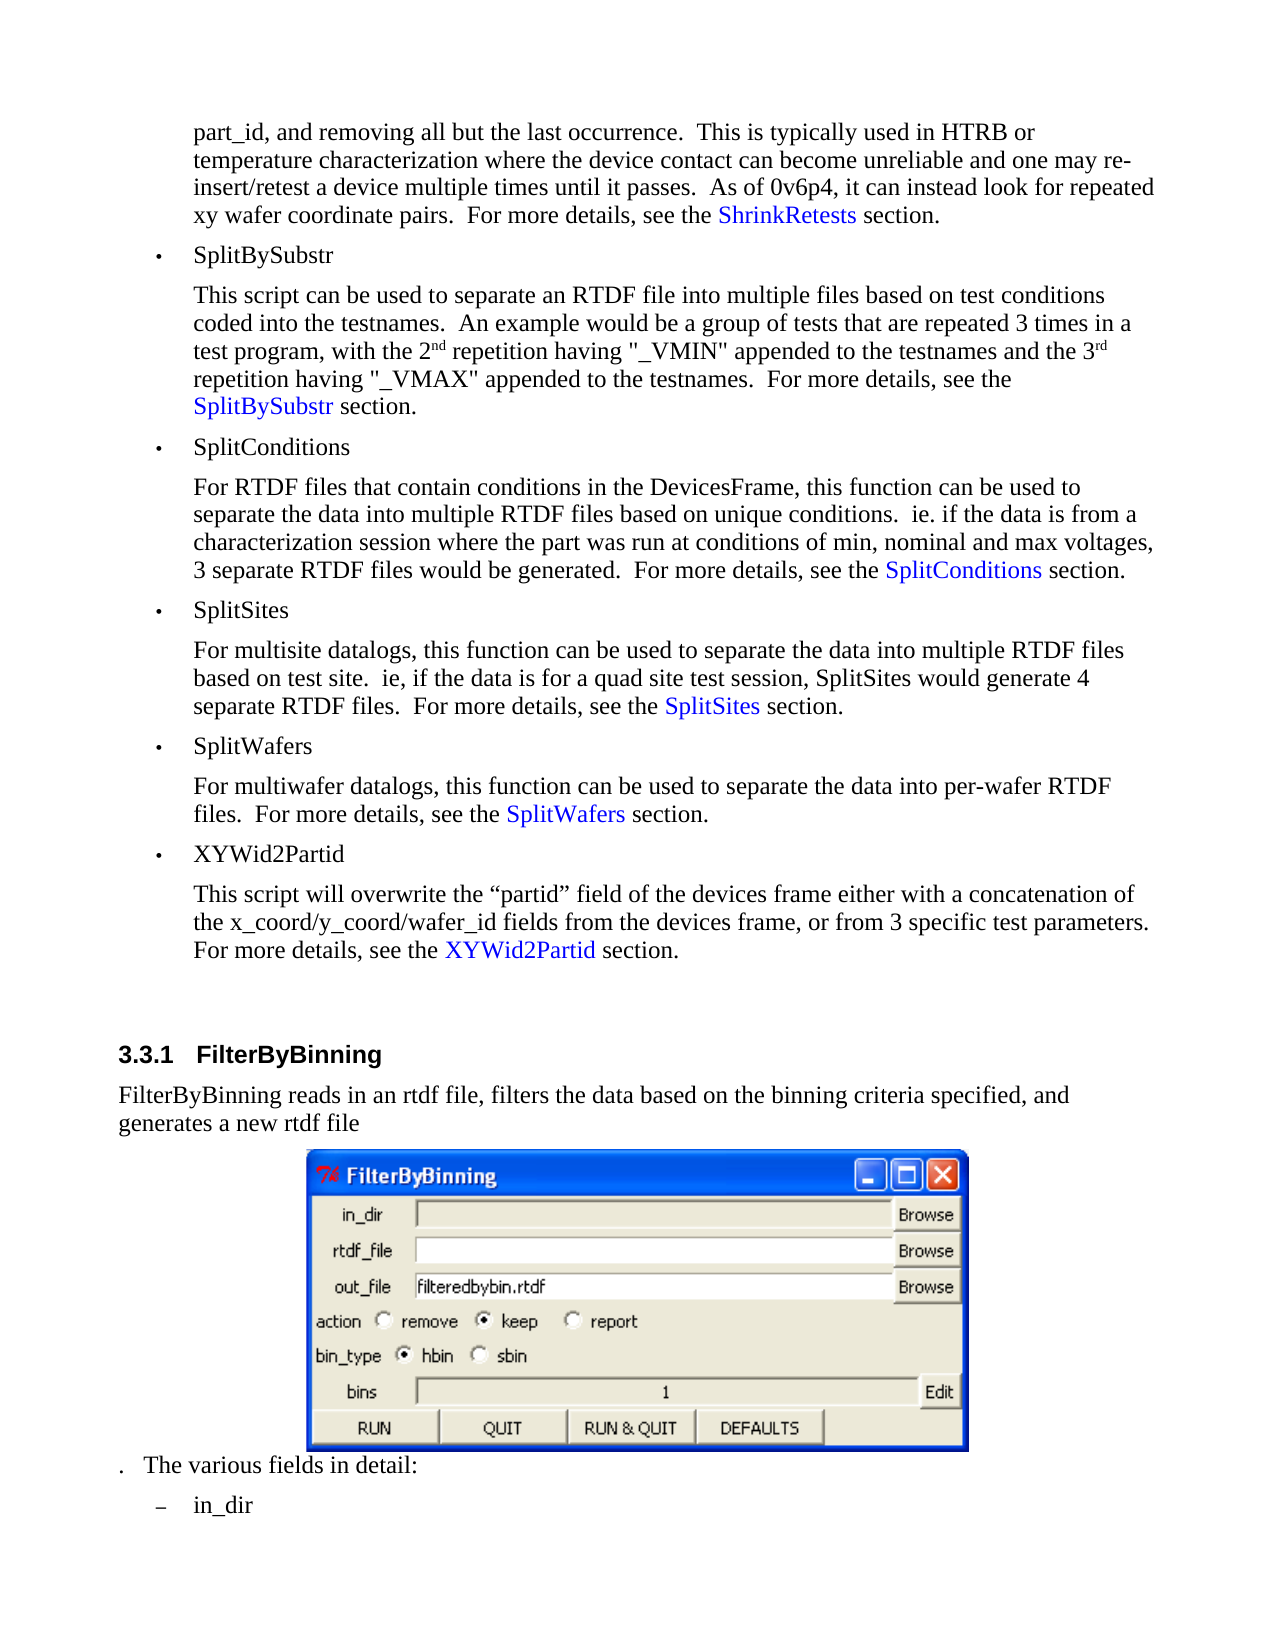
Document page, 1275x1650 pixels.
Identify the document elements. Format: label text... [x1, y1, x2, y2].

list For multisite datalogs, this function can be used to separate the data into multiple RTDF files based on test site. ie, if the data is for a quad site test session, SplitSites would generate 4 separate RTDF files. For more details, see the SplitSites section. [156, 636, 1157, 719]
text FilterByBinning reads in an rtdf file, filters the data based on the binning criteria specified, and generates a new rtdf file [118, 1082, 1157, 1137]
list For multiwafer datalogs, this function can be used to separate the data into per-wafer RTDF files. For more details, see the SplitWafers section. [156, 772, 1157, 828]
picture [306, 1149, 969, 1452]
list This script will overwrite the “partid” field of the devices frame either with a concatenation of the x_coord/y_coord/wafer_id fields from the devices frame, or from 3 specific test parameters. For more details, see the XYWid2Partid section. [156, 880, 1157, 963]
subtitle FilterByBinning [118, 1041, 1157, 1069]
list SplitBySubstr [156, 241, 1157, 269]
list SplitWafers [156, 732, 1157, 760]
list XYWid2Partid [156, 840, 1157, 868]
list SplitConditions [156, 433, 1157, 460]
list This script can be used to separate an RTDF file into multiple files based on test conditions coded into the testnames. An example would be a group of tests that are repeated 3 times in a test program, with the 2nd repetition having "_VMIN" appended to the testnames and the 3rd repetition having "_VMAX" appended to the testnames. For more details, see the SplitBySubstr section. [156, 282, 1157, 420]
list SplitSites [156, 596, 1157, 624]
list in_dir [156, 1491, 1157, 1519]
list part_id, and removing all but the last occurrence. This is typically used in HTRB or temperature characterization where the device contact can become unreliable and one may re-insert/retest a device multiple times until it passes. As of 0v6p4, it can instead look for repeated xy wafer coordinate pairs. For more details, see the ShrinkRetests section. [156, 118, 1157, 229]
list For RTDF files that contain conditions in the DevicesFrame, this function can be used to separate the data into multiple RTDF files based on unique conditions. ie. if the data is from a characterization session where the part was run at conditions of min, nominal and max voltages, 3 separate RTDF files would be generated. For more details, see the SplitConditions section. [156, 473, 1157, 584]
text . The various fields in detail: [118, 1149, 1157, 1479]
